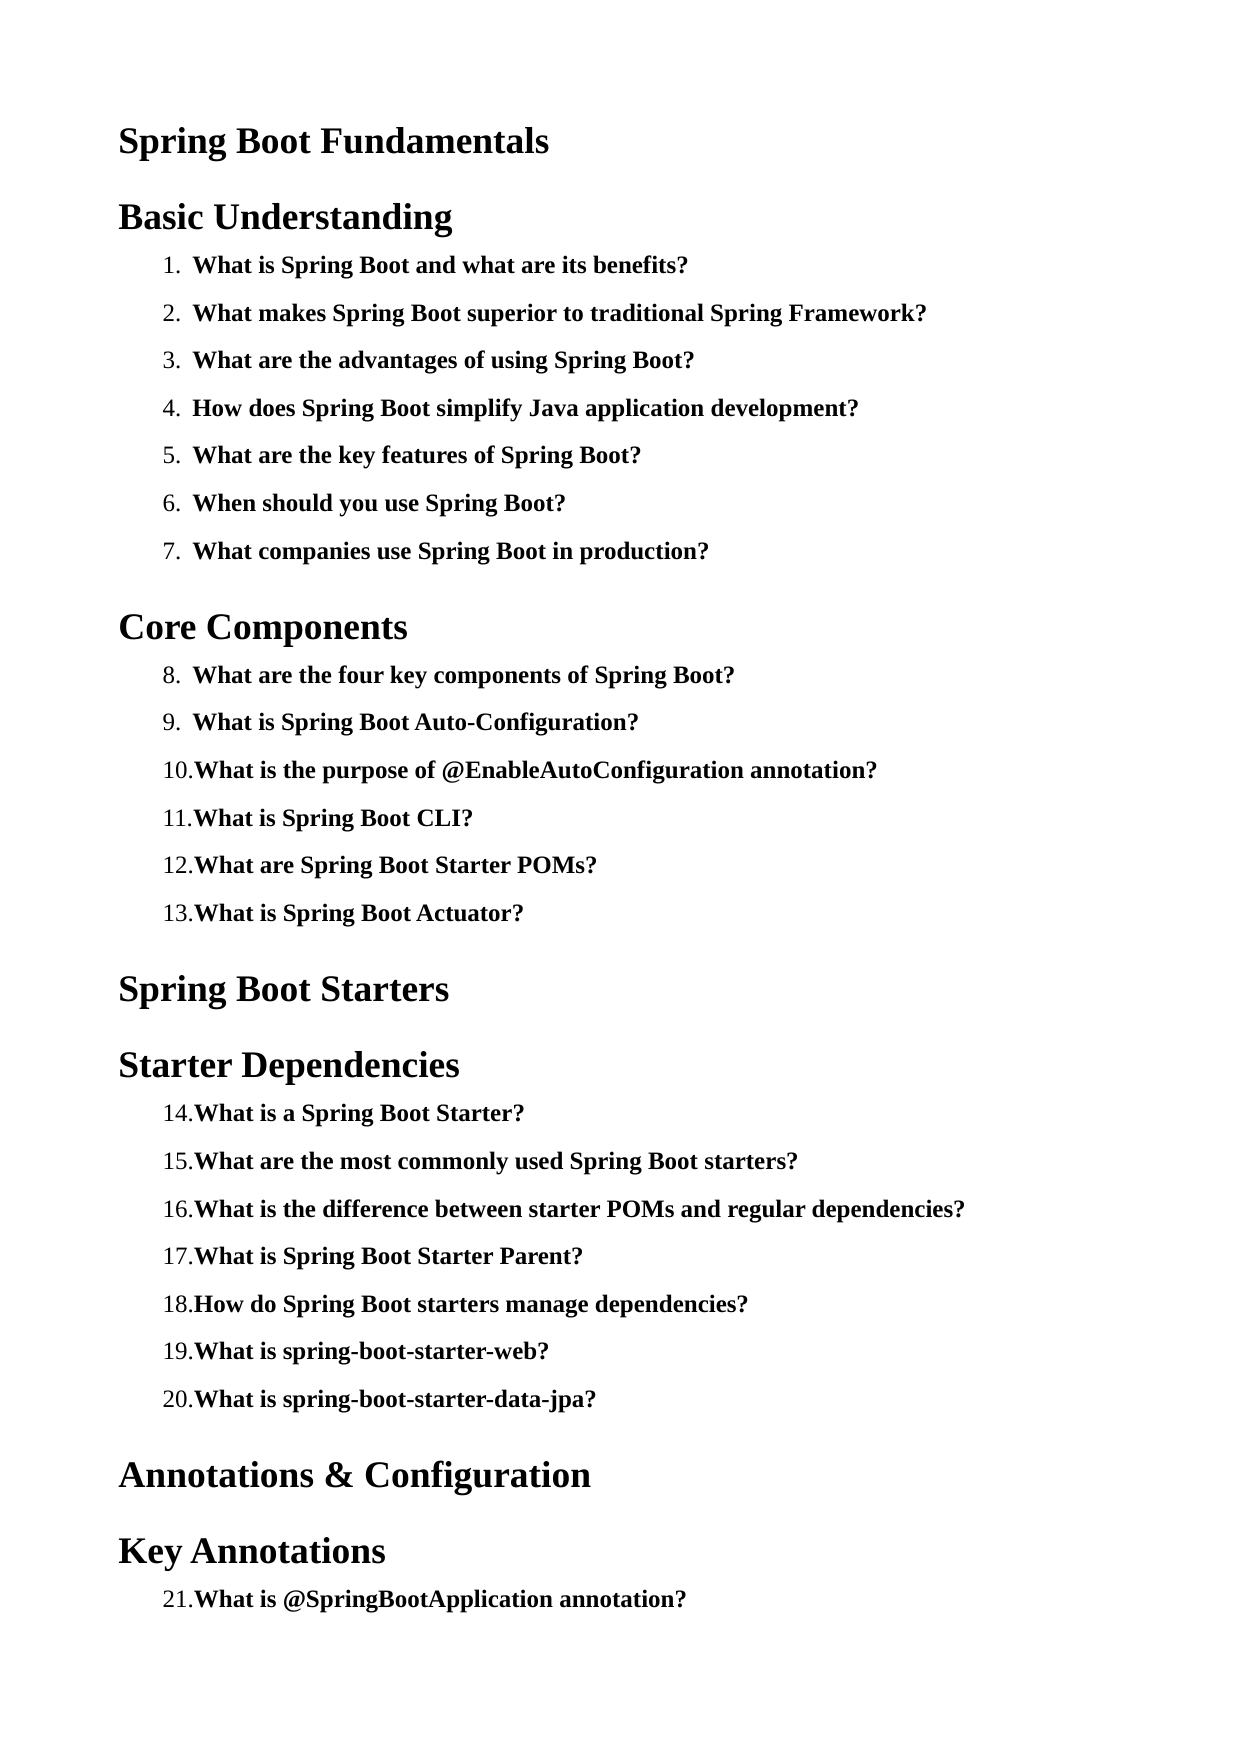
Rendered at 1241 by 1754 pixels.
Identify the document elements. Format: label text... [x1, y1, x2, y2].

subtitle Core Components [118, 604, 1122, 647]
list What is @SpringBootApplication annotation? [162, 1584, 1122, 1613]
list What is Spring Boot Starter Parent? [162, 1241, 1122, 1270]
list What are the advantages of using Spring Boot? [162, 345, 1122, 374]
list What is spring-boot-starter-data-jpa? [162, 1384, 1122, 1413]
list What are the most commonly used Spring Boot starters? [162, 1146, 1122, 1175]
list What is Spring Boot Actuator? [162, 898, 1122, 927]
list How do Spring Boot starters manage dependencies? [162, 1289, 1122, 1318]
list What is Spring Boot and what are its benefits? [162, 250, 1122, 279]
subtitle Starter Dependencies [118, 1043, 1122, 1086]
subtitle Annotations & Configuration [118, 1452, 1122, 1496]
list What is the purpose of @EnableAutoConfiguration annotation? [162, 755, 1122, 784]
list What are the key features of Spring Boot? [162, 441, 1122, 469]
subtitle Spring Boot Starters [118, 966, 1122, 1009]
list What companies use Spring Boot in production? [162, 536, 1122, 564]
subtitle Basic Understanding [118, 194, 1122, 238]
list How does Spring Boot simplify Java application development? [162, 393, 1122, 422]
list What is Spring Boot CLI? [162, 803, 1122, 831]
list When should you use Spring Boot? [162, 488, 1122, 517]
subtitle Spring Boot Fundamentals [118, 118, 1122, 161]
list What is the difference between starter POMs and regular dependencies? [162, 1194, 1122, 1222]
list What are the four key components of Spring Boot? [162, 660, 1122, 689]
list What are Spring Boot Starter POMs? [162, 850, 1122, 879]
list What is spring-boot-starter-web? [162, 1336, 1122, 1365]
subtitle Key Annotations [118, 1529, 1122, 1572]
list What is Spring Boot Auto-Configuration? [162, 707, 1122, 736]
list What makes Spring Boot superior to traditional Spring Framework? [162, 298, 1122, 327]
list What is a Spring Boot Starter? [162, 1098, 1122, 1127]
